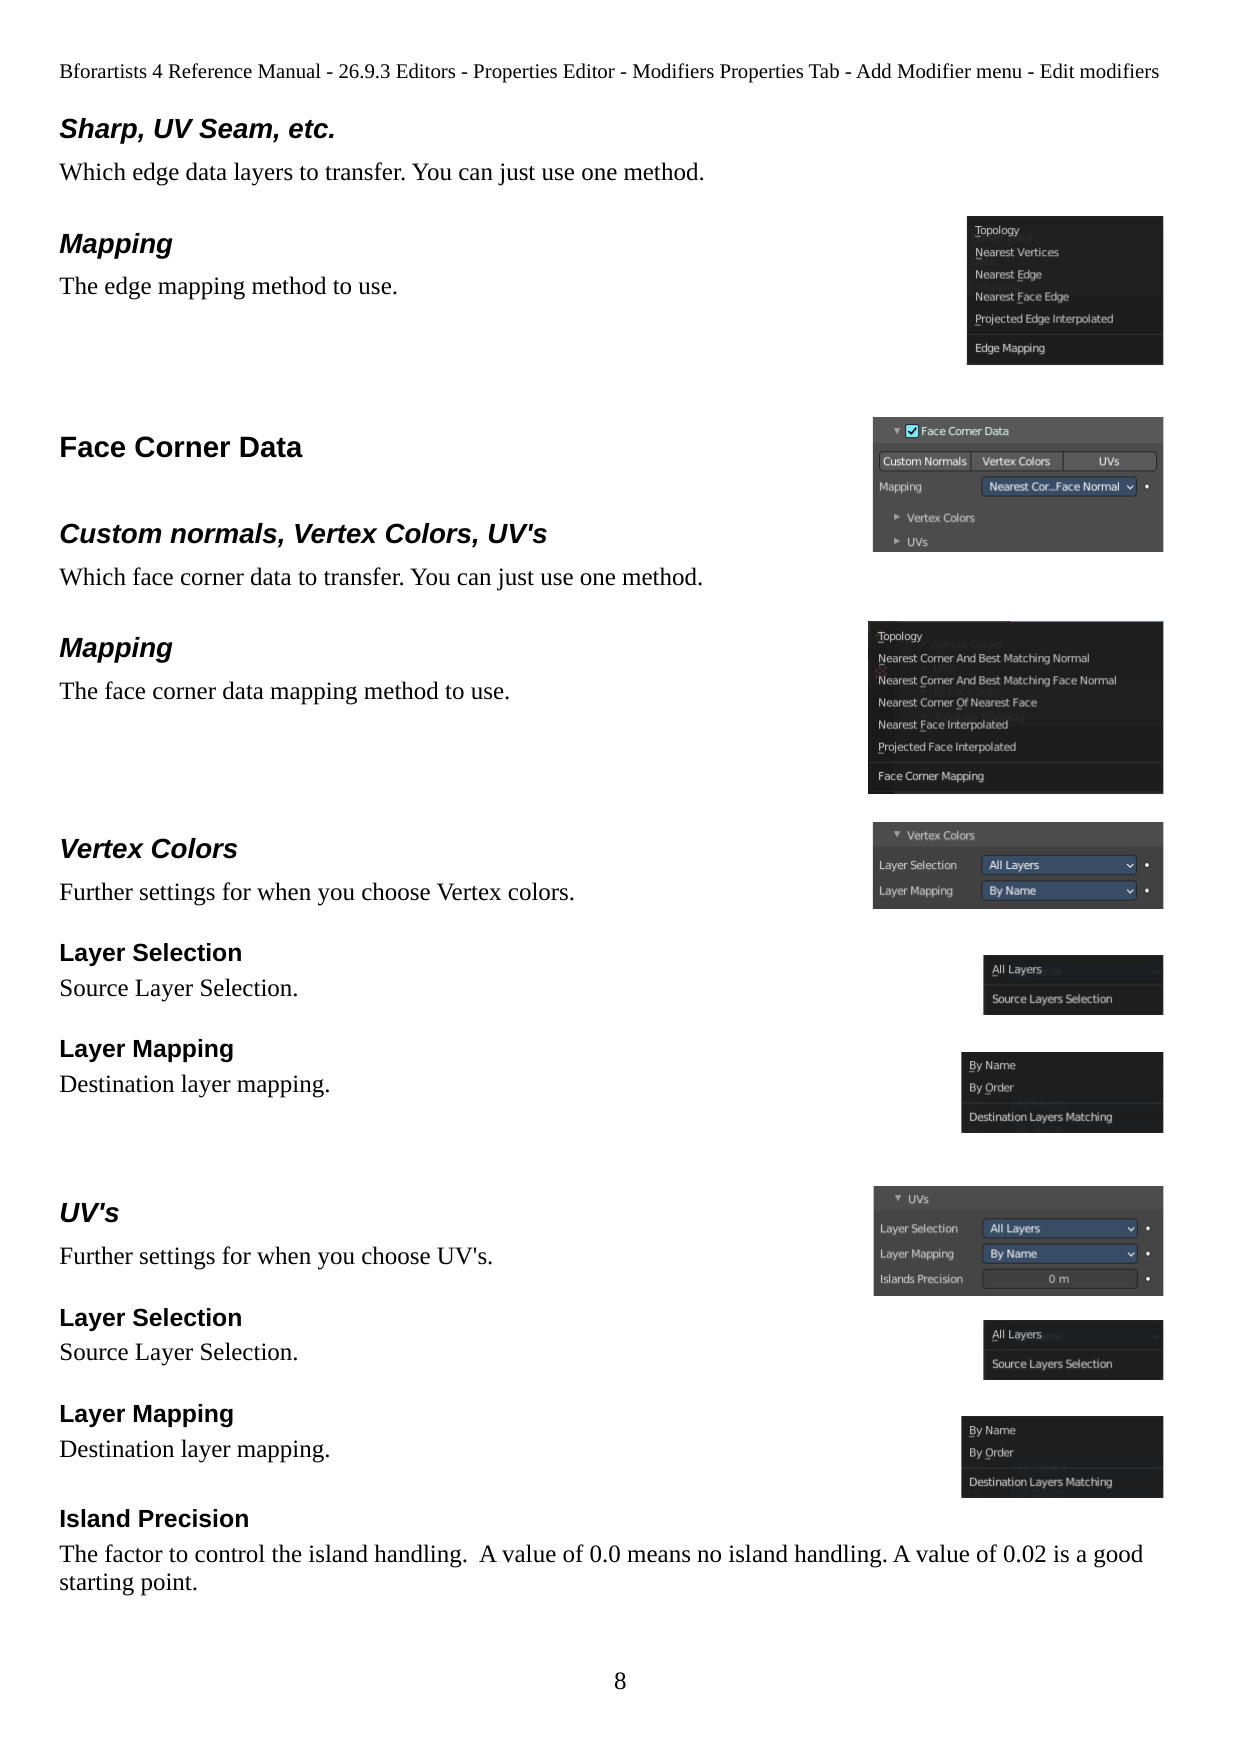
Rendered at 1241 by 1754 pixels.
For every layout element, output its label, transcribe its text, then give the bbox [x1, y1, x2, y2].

text Further settings for when you choose Vertex colors. [59, 877, 872, 905]
subtitle Vertex Colors [59, 832, 872, 864]
text Further settings for when you choose UV's. [59, 1241, 873, 1270]
subtitle [1164, 430, 1181, 463]
picture [872, 822, 1164, 909]
text Destination layer mapping. [59, 1069, 961, 1098]
subtitle Face Corner Data [59, 430, 872, 463]
subtitle Layer Selection [59, 1303, 1181, 1331]
subtitle [1164, 1197, 1181, 1229]
picture [966, 216, 1164, 365]
subtitle [1164, 832, 1181, 864]
text Which edge data layers to transfer. You can just use one method. [59, 157, 1181, 186]
picture [983, 955, 1164, 1015]
subtitle Custom normals, Vertex Colors, UV's [59, 517, 872, 549]
text [1164, 1337, 1181, 1366]
text The factor to control the island handling. A value of 0.0 means no island handling. A value of 0.02 is a good starting point. [59, 1539, 1181, 1596]
text Destination layer mapping. [59, 1434, 961, 1463]
picture [873, 1186, 1164, 1296]
text Source Layer Selection. [59, 973, 983, 1002]
subtitle Mapping [59, 632, 868, 663]
picture [983, 1320, 1164, 1380]
subtitle Layer Mapping [59, 1034, 1181, 1063]
picture [872, 417, 1164, 552]
subtitle Layer Mapping [59, 1399, 1181, 1428]
subtitle Sharp, UV Seam, etc. [59, 113, 1181, 144]
picture [868, 621, 1164, 794]
text The face corner data mapping method to use. [59, 676, 868, 705]
text Which face corner data to transfer. You can just use one method. [59, 562, 1181, 590]
subtitle [1164, 227, 1181, 259]
text Source Layer Selection. [59, 1337, 983, 1366]
subtitle [1164, 632, 1181, 663]
subtitle Mapping [59, 227, 966, 259]
text The edge mapping method to use. [59, 271, 966, 300]
subtitle Island Precision [59, 1504, 1181, 1532]
picture [961, 1052, 1164, 1133]
subtitle Layer Selection [59, 938, 1181, 967]
text [1164, 973, 1181, 1002]
picture [961, 1416, 1164, 1498]
subtitle UV's [59, 1197, 873, 1229]
